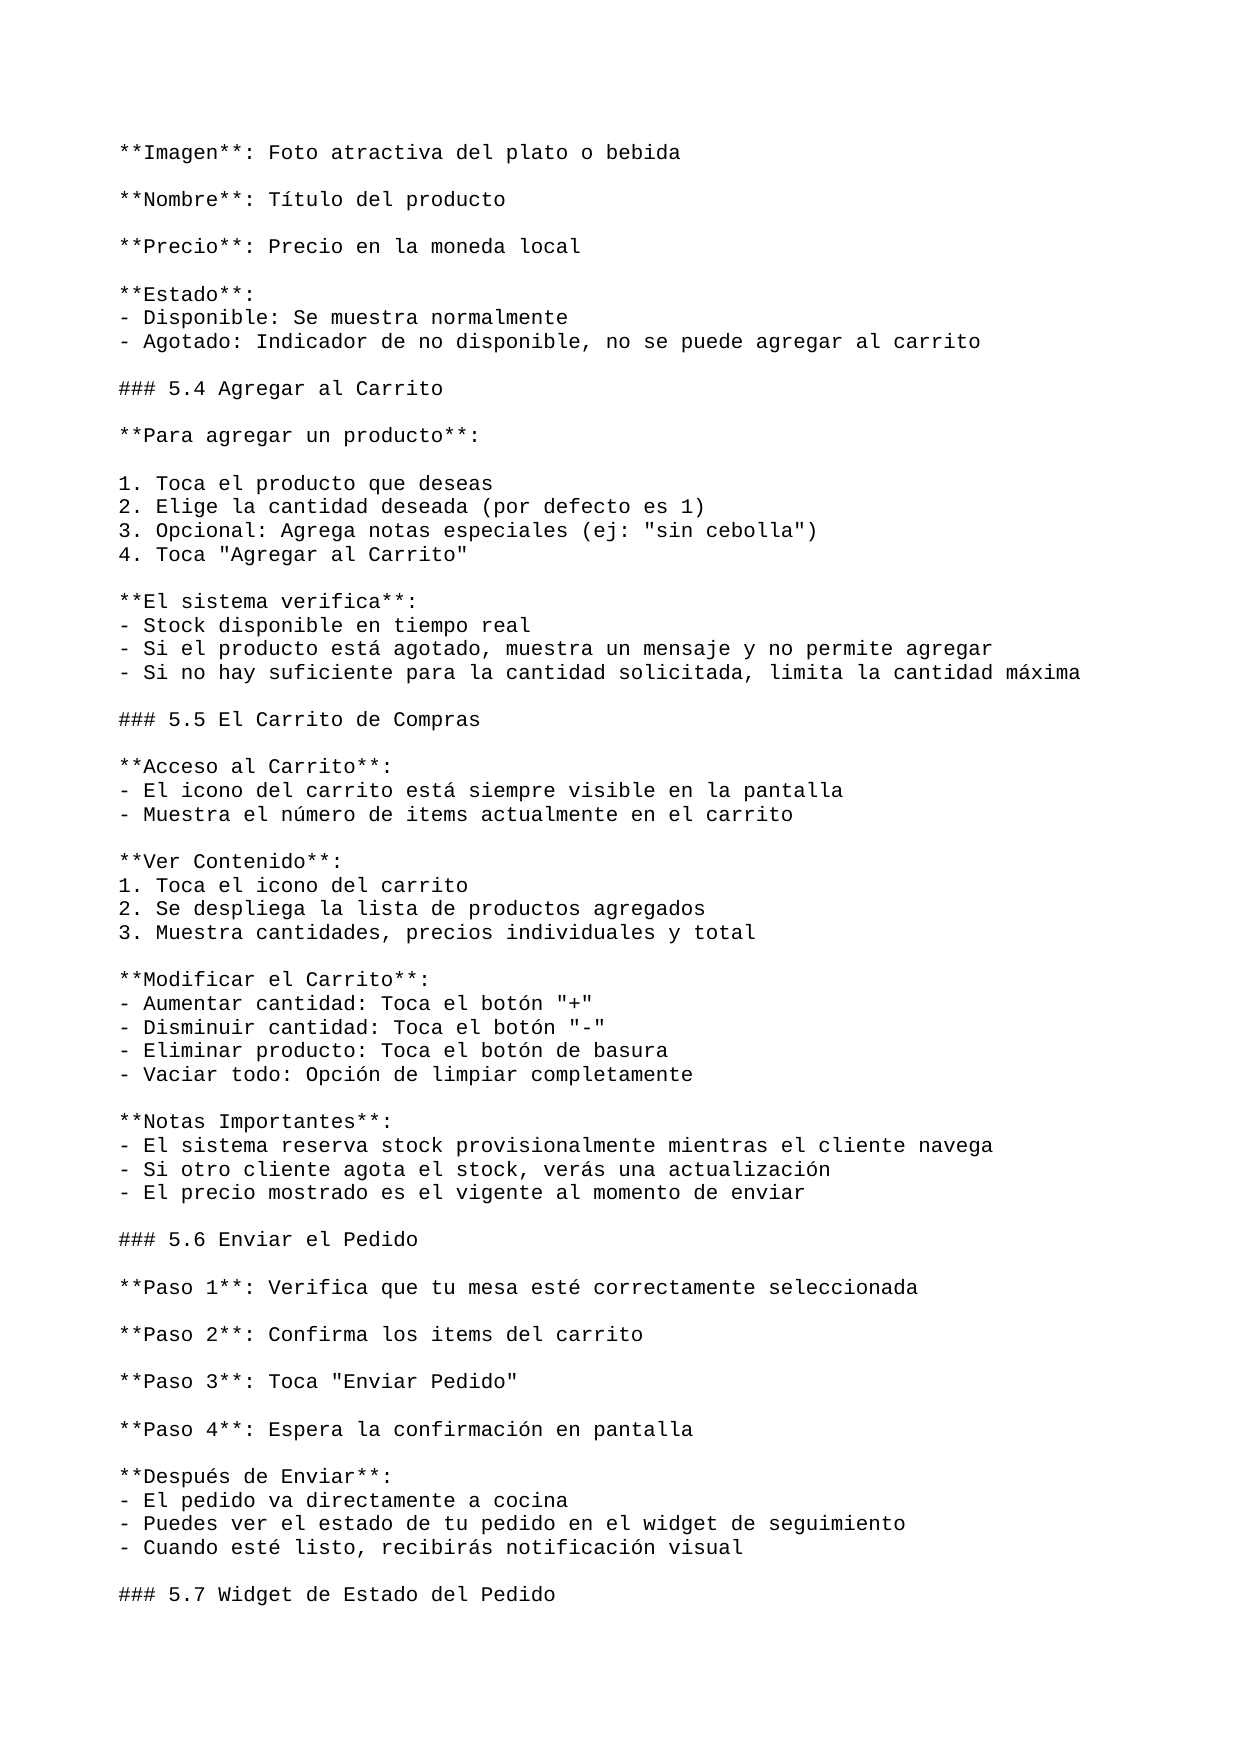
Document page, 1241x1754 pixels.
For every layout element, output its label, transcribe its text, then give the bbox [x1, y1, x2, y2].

text 3. Muestra cantidades, precios individuales y total [118, 922, 1122, 946]
text - Agotado: Indicador de no disponible, no se puede agregar al carrito [118, 331, 1122, 354]
text - Puedes ver el estado de tu pedido en el widget de seguimiento [118, 1513, 1122, 1537]
text - Si otro cliente agota el stock, verás una actualización [118, 1158, 1122, 1182]
text **Imagen**: Foto atractiva del plato o bebida [118, 142, 1122, 165]
text **Modificar el Carrito**: [118, 969, 1122, 993]
text **Después de Enviar**: [118, 1466, 1122, 1489]
text - El icono del carrito está siempre visible en la pantalla [118, 780, 1122, 804]
text 1. Toca el producto que deseas [118, 473, 1122, 496]
text ### 5.4 Agregar al Carrito [118, 378, 1122, 402]
text ### 5.5 El Carrito de Compras [118, 709, 1122, 733]
text - Aumentar cantidad: Toca el botón "+" [118, 993, 1122, 1017]
text - El pedido va directamente a cocina [118, 1489, 1122, 1513]
text **Paso 3**: Toca "Enviar Pedido" [118, 1371, 1122, 1395]
text - Si no hay suficiente para la cantidad solicitada, limita la cantidad máxima [118, 662, 1122, 686]
text - Cuando esté listo, recibirás notificación visual [118, 1537, 1122, 1561]
text **Acceso al Carrito**: [118, 757, 1122, 780]
text - Muestra el número de items actualmente en el carrito [118, 804, 1122, 827]
text ### 5.7 Widget de Estado del Pedido [118, 1584, 1122, 1608]
text - Eliminar producto: Toca el botón de basura [118, 1040, 1122, 1064]
text - El precio mostrado es el vigente al momento de enviar [118, 1182, 1122, 1206]
text - Vaciar todo: Opción de limpiar completamente [118, 1064, 1122, 1088]
text - Si el producto está agotado, muestra un mensaje y no permite agregar [118, 638, 1122, 662]
text **Precio**: Precio en la moneda local [118, 236, 1122, 260]
text **Para agregar un producto**: [118, 426, 1122, 449]
text **Notas Importantes**: [118, 1111, 1122, 1135]
text 1. Toca el icono del carrito [118, 875, 1122, 898]
text **Ver Contenido**: [118, 851, 1122, 875]
text 2. Elige la cantidad deseada (por defecto es 1) [118, 496, 1122, 520]
text **Estado**: [118, 284, 1122, 307]
text - Disminuir cantidad: Toca el botón "-" [118, 1017, 1122, 1040]
text **Paso 4**: Espera la confirmación en pantalla [118, 1419, 1122, 1442]
text **Nombre**: Título del producto [118, 189, 1122, 213]
text **El sistema verifica**: [118, 591, 1122, 615]
text 4. Toca "Agregar al Carrito" [118, 544, 1122, 567]
text 2. Se despliega la lista de productos agregados [118, 898, 1122, 922]
text **Paso 1**: Verifica que tu mesa esté correctamente seleccionada [118, 1277, 1122, 1300]
text **Paso 2**: Confirma los items del carrito [118, 1324, 1122, 1348]
text - El sistema reserva stock provisionalmente mientras el cliente navega [118, 1135, 1122, 1158]
text - Stock disponible en tiempo real [118, 615, 1122, 638]
text - Disponible: Se muestra normalmente [118, 307, 1122, 331]
text ### 5.6 Enviar el Pedido [118, 1229, 1122, 1253]
text 3. Opcional: Agrega notas especiales (ej: "sin cebolla") [118, 520, 1122, 544]
